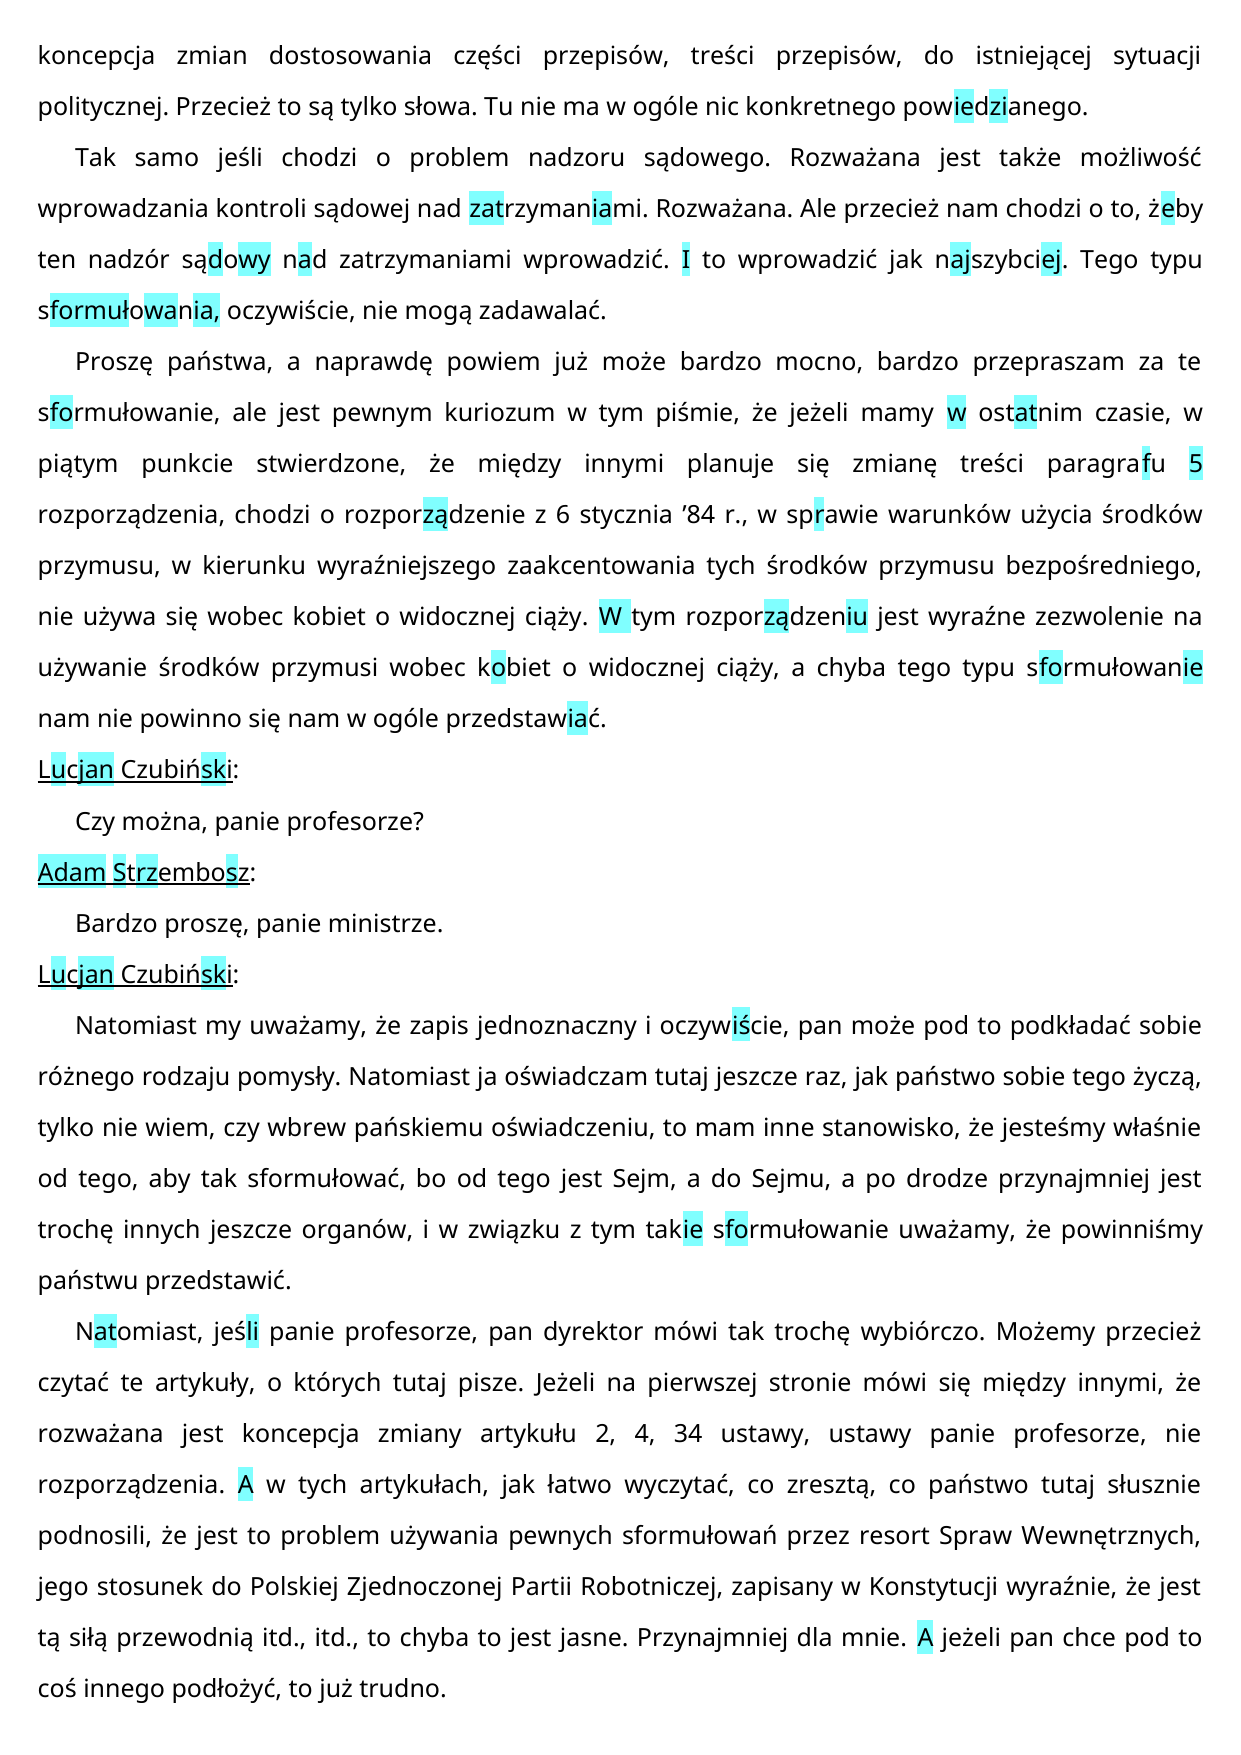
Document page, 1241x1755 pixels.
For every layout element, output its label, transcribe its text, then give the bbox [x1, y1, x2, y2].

text Czy można, panie profesorze? [37, 803, 1203, 837]
text Natomiast my uważamy, że zapis jednoznaczny i oczywiście, pan może pod to podkładać sobie różnego rodzaju pomysły. Natomiast ja oświadczam tutaj jeszcze raz, jak państwo sobie tego życzą, tylko nie wiem, czy wbrew pańskiemu oświadczeniu, to mam inne stanowisko, że jesteśmy właśnie od tego, aby tak sformułować, bo od tego jest Sejm, a do Sejmu, a po drodze przynajmniej jest trochę innych jeszcze organów, i w związku z tym takie sformułowanie uważamy, że powinniśmy państwu przedstawić. [37, 1007, 1203, 1297]
text Lucjan Czubiński: [37, 752, 1203, 786]
text Adam Strzembosz: [37, 854, 1203, 888]
text koncepcja zmian dostosowania części przepisów, treści przepisów, do istniejącej sytuacji politycznej. Przecież to są tylko słowa. Tu nie ma w ogóle nic konkretnego powiedzianego. [37, 37, 1203, 123]
text Tak samo jeśli chodzi o problem nadzoru sądowego. Rozważana jest także możliwość wprowadzania kontroli sądowej nad zatrzymaniami. Rozważana. Ale przecież nam chodzi o to, żeby ten nadzór sądowy nad zatrzymaniami wprowadzić. I to wprowadzić jak najszybciej. Tego typu sformułowania, oczywiście, nie mogą zadawalać. [37, 139, 1203, 327]
text Bardzo proszę, panie ministrze. [37, 905, 1203, 939]
text Proszę państwa, a naprawdę powiem już może bardzo mocno, bardzo przepraszam za te sformułowanie, ale jest pewnym kuriozum w tym piśmie, że jeżeli mamy w ostatnim czasie, w piątym punkcie stwierdzone, że między innymi planuje się zmianę treści paragrafu 5 rozporządzenia, chodzi o rozporządzenie z 6 stycznia ’84 r., w sprawie warunków użycia środków przymusu, w kierunku wyraźniejszego zaakcentowania tych środków przymusu bezpośredniego, nie używa się wobec kobiet o widocznej ciąży. W tym rozporządzeniu jest wyraźne zezwolenie na używanie środków przymusi wobec kobiet o widocznej ciąży, a chyba tego typu sformułowanie nam nie powinno się nam w ogóle przedstawiać. [37, 344, 1203, 735]
text Lucjan Czubiński: [37, 956, 1203, 990]
text Natomiast, jeśli panie profesorze, pan dyrektor mówi tak trochę wybiórczo. Możemy przecież czytać te artykuły, o których tutaj pisze. Jeżeli na pierwszej stronie mówi się między innymi, że rozważana jest koncepcja zmiany artykułu 2, 4, 34 ustawy, ustawy panie profesorze, nie rozporządzenia. A w tych artykułach, jak łatwo wyczytać, co zresztą, co państwo tutaj słusznie podnosili, że jest to problem używania pewnych sformułowań przez resort Spraw Wewnętrznych, jego stosunek do Polskiej Zjednoczonej Partii Robotniczej, zapisany w Konstytucji wyraźnie, że jest tą siłą przewodnią itd., itd., to chyba to jest jasne. Przynajmniej dla mnie. A jeżeli pan chce pod to coś innego podłożyć, to już trudno. [37, 1313, 1203, 1705]
